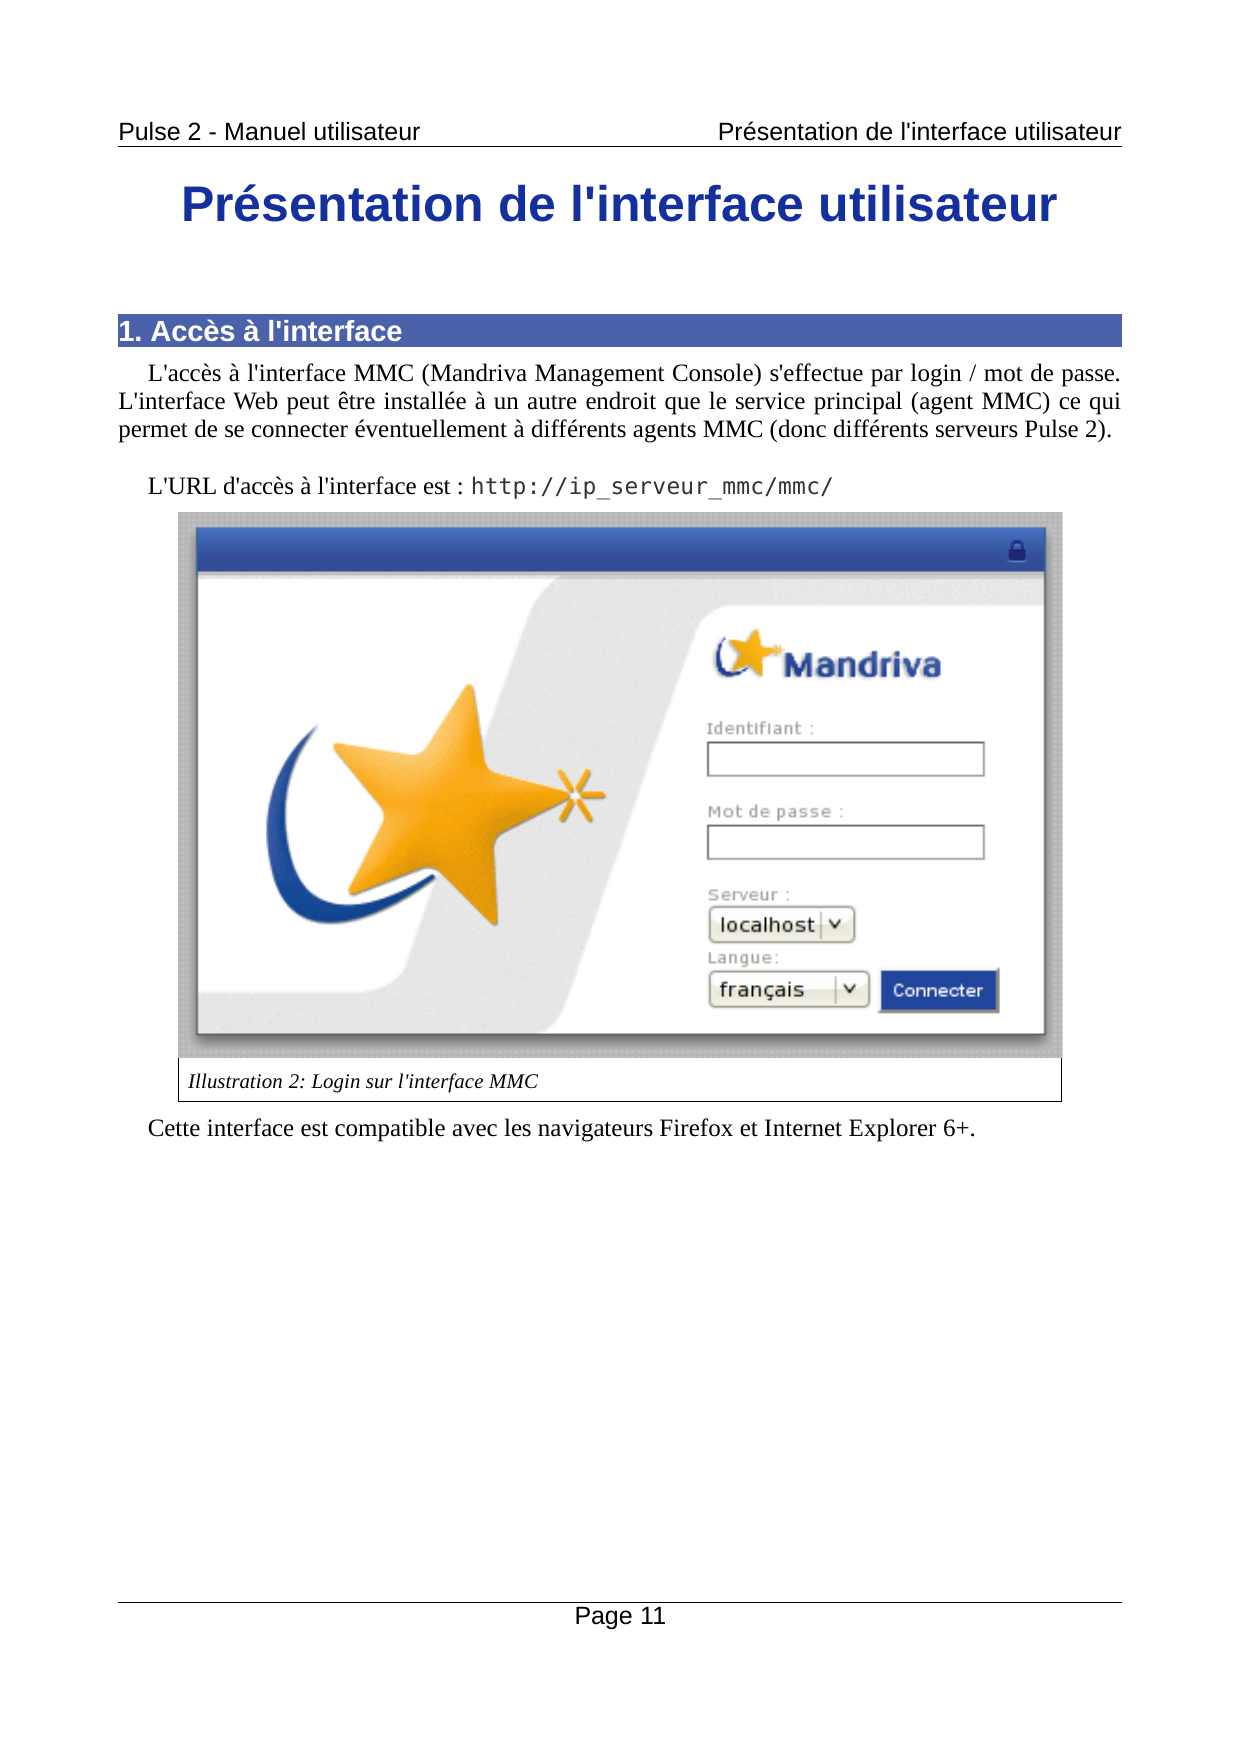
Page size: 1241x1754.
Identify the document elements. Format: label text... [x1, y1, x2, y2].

subtitle Accès à l'interface [118, 314, 1122, 347]
text L'URL d'accès à l'interface est : http://ip_serveur_mmc/mmc/ [118, 472, 1122, 500]
subtitle Présentation de l'interface utilisateur [118, 176, 1122, 232]
picture [178, 512, 1063, 1058]
text Illustration 2: Login sur l'interface MMC [188, 1058, 1052, 1092]
text Cette interface est compatible avec les navigateurs Firefox et Internet Explorer 6+. [118, 530, 1122, 1142]
text L'accès à l'interface MMC (Mandriva Management Console) s'effectue par login / mot de passe. L'interface Web peut être installée à un autre endroit que le service principal (agent MMC) ce qui permet de se connecter éventuellement à différents agents MMC (donc différents serveurs Pulse 2). [118, 359, 1122, 443]
